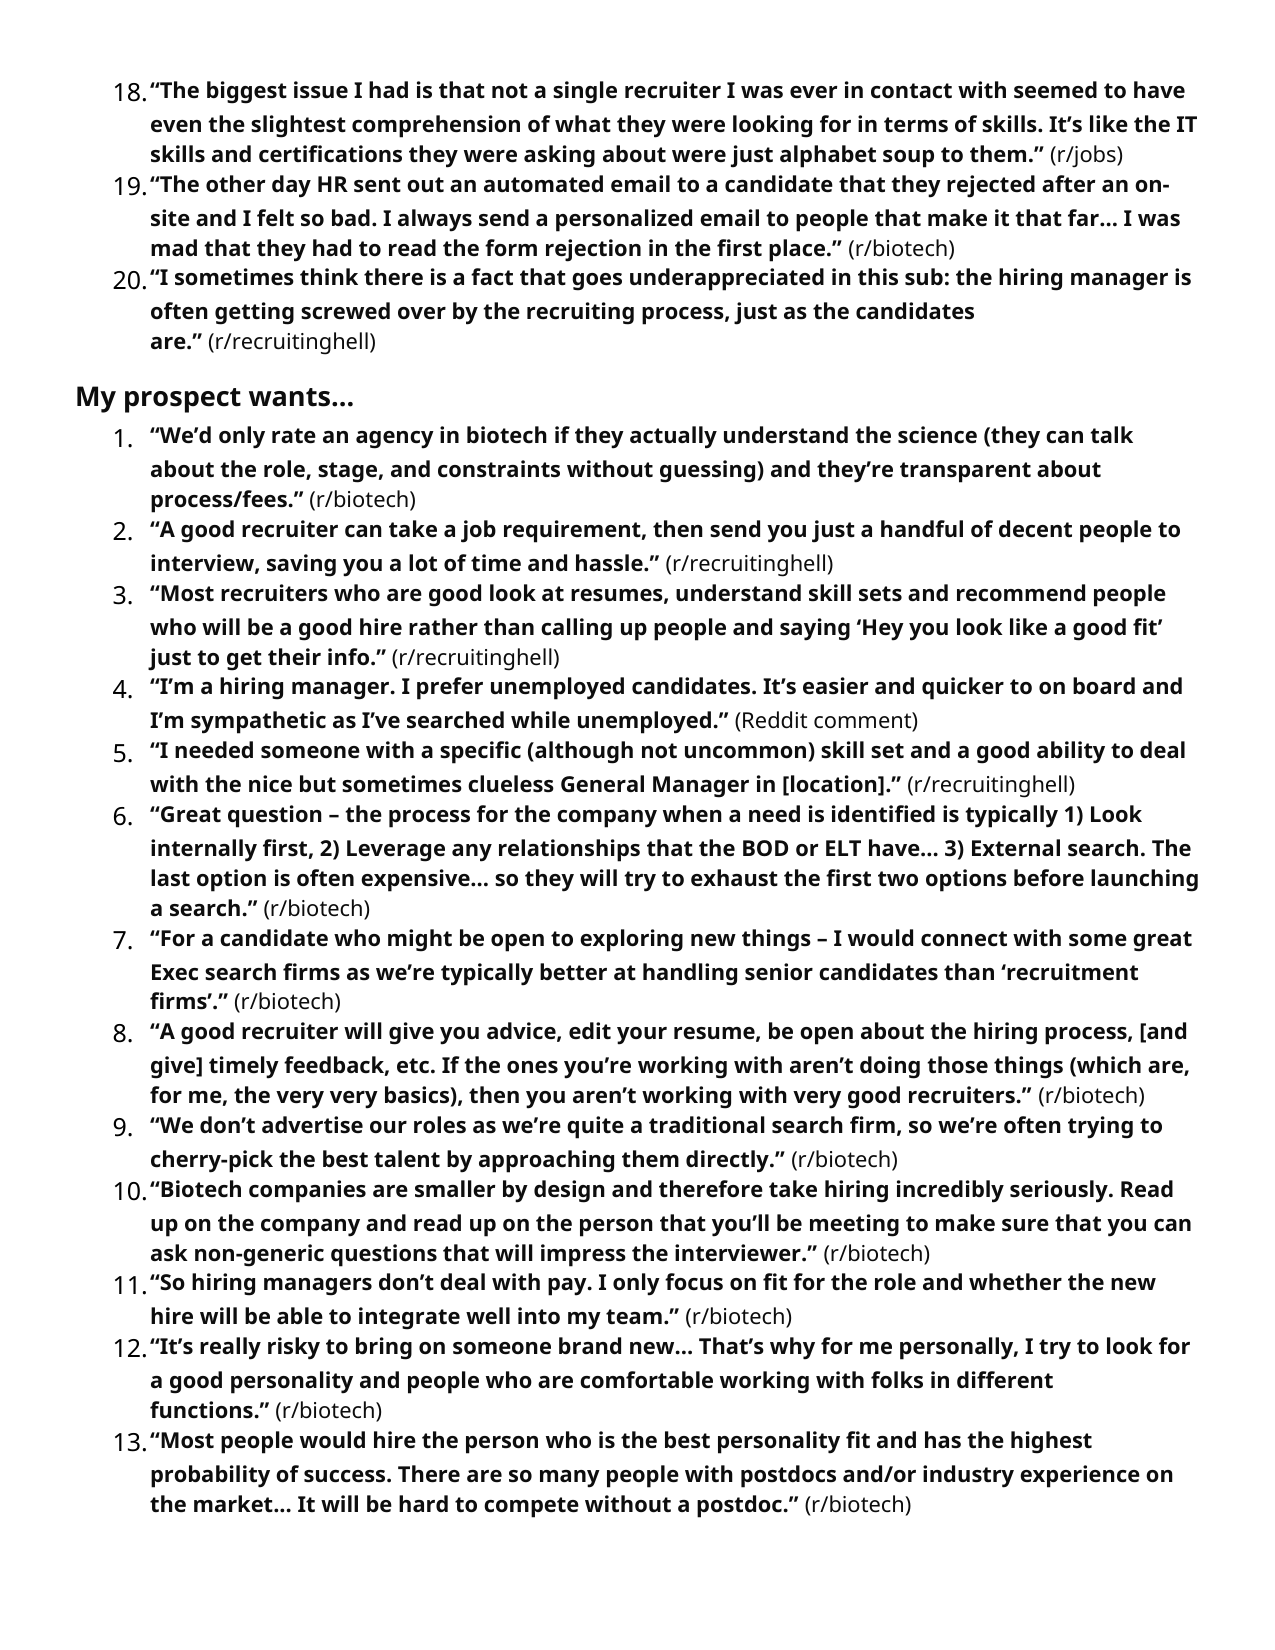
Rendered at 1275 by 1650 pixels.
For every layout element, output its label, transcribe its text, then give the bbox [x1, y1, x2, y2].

list “For a candidate who might be open to exploring new things – I would connect with some great Exec search firms as we’re typically better at handling senior candidates than ‘recruitment firms’.” (r/biotech) [112, 922, 1200, 1016]
list “Biotech companies are smaller by design and therefore take hiring incredibly seriously. Read up on the company and read up on the person that you’ll be meeting to make sure that you can ask non-generic questions that will impress the interviewer.” (r/biotech) [112, 1174, 1200, 1267]
list “The other day HR sent out an automated email to a candidate that they rejected after an on-site and I felt so bad. I always send a personalized email to people that make it that far... I was mad that they had to read the form rejection in the first place.” (r/biotech) [112, 169, 1200, 262]
list “A good recruiter will give you advice, edit your resume, be open about the hiring process, [and give] timely feedback, etc. If the ones you’re working with aren’t doing those things (which are, for me, the very very basics), then you aren’t working with very good recruiters.” (r/biotech) [112, 1016, 1200, 1110]
list “It’s really risky to bring on someone brand new... That’s why for me personally, I try to look for a good personality and people who are comfortable working with folks in different functions.” (r/biotech) [112, 1331, 1200, 1425]
list “I’m a hiring manager. I prefer unemployed candidates. It’s easier and quicker to on board and I’m sympathetic as I’ve searched while unemployed.” (Reddit comment) [112, 671, 1200, 735]
subtitle My prospect wants... [75, 378, 1200, 415]
list “The biggest issue I had is that not a single recruiter I was ever in contact with seemed to have even the slightest comprehension of what they were looking for in terms of skills. It’s like the IT skills and certifications they were asking about were just alphabet soup to them.” (r/jobs) [112, 75, 1200, 169]
list “Most people would hire the person who is the best personality fit and has the highest probability of success. There are so many people with postdocs and/or industry experience on the market... It will be hard to compete without a postdoc.” (r/biotech) [112, 1425, 1200, 1518]
list “I sometimes think there is a fact that goes underappreciated in this sub: the hiring manager is often getting screwed over by the recruiting process, just as the candidates are.” (r/recruitinghell) [112, 262, 1200, 356]
list “A good recruiter can take a job requirement, then send you just a handful of decent people to interview, saving you a lot of time and hassle.” (r/recruitinghell) [112, 514, 1200, 578]
list “So hiring managers don’t deal with pay. I only focus on fit for the role and whether the new hire will be able to integrate well into my team.” (r/biotech) [112, 1267, 1200, 1331]
list “I needed someone with a specific (although not uncommon) skill set and a good ability to deal with the nice but sometimes clueless General Manager in [location].” (r/recruitinghell) [112, 735, 1200, 799]
list “We don’t advertise our roles as we’re quite a traditional search firm, so we’re often trying to cherry-pick the best talent by approaching them directly.” (r/biotech) [112, 1110, 1200, 1174]
list “Most recruiters who are good look at resumes, understand skill sets and recommend people who will be a good hire rather than calling up people and saying ‘Hey you look like a good fit’ just to get their info.” (r/recruitinghell) [112, 578, 1200, 671]
list “We’d only rate an agency in biotech if they actually understand the science (they can talk about the role, stage, and constraints without guessing) and they’re transparent about process/fees.” (r/biotech) [112, 420, 1200, 514]
list “Great question – the process for the company when a need is identified is typically 1) Look internally first, 2) Leverage any relationships that the BOD or ELT have... 3) External search. The last option is often expensive... so they will try to exhaust the first two options before launching a search.” (r/biotech) [112, 799, 1200, 922]
